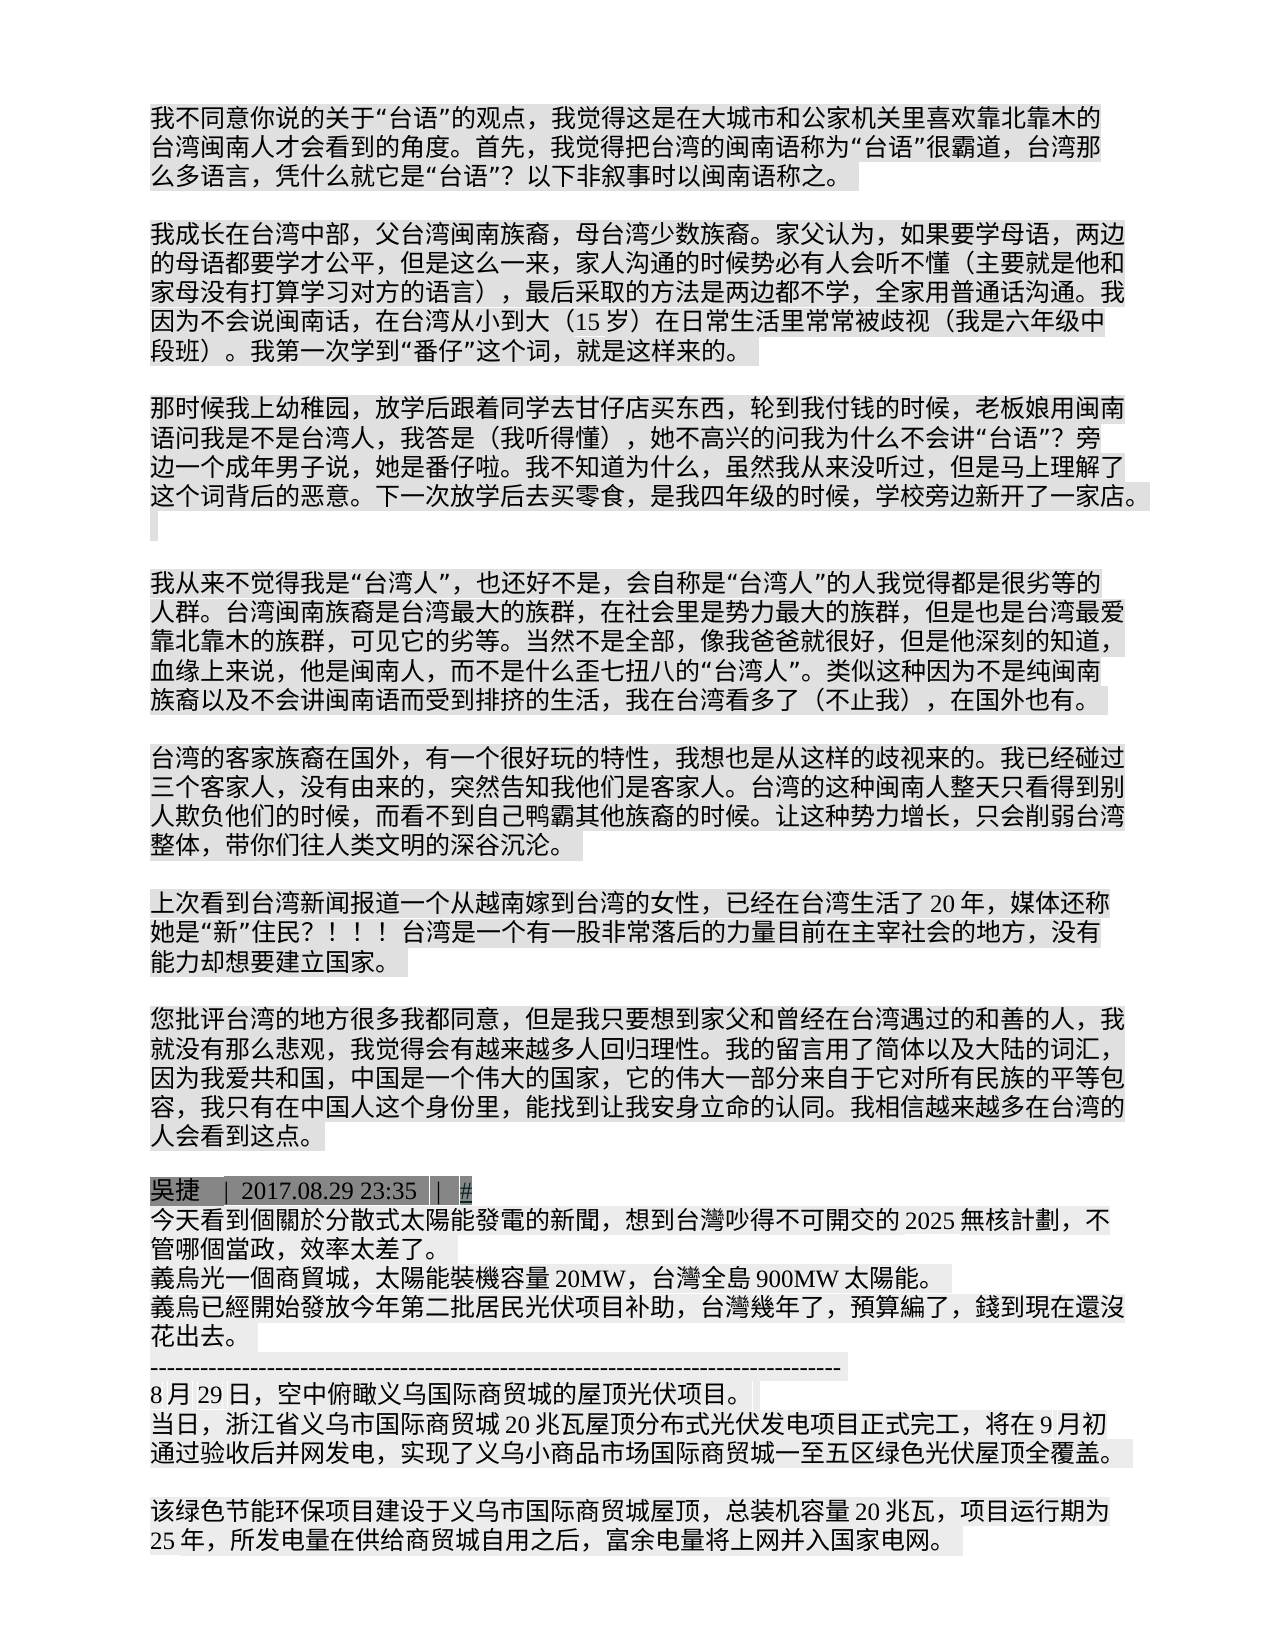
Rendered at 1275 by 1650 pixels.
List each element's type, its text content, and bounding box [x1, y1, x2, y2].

text 吳捷 | 2017.08.29 23:35 | # [150, 1176, 1125, 1206]
text 今天看到個關於分散式太陽能發電的新聞，想到台灣吵得不可開交的2025無核計劃，不管哪個當政，效率太差了。 義烏光一個商貿城，太陽能裝機容量20MW，台灣全島900MW太陽能。 義烏已經開始發放今年第二批居民光伏项目补助，台灣幾年了，預算編了，錢到現在還沒花出去。 ----------------------------------------------------------------------------------- 8月29日，空中俯瞰义乌国际商贸城的屋顶光伏项目。 当日，浙江省义乌市国际商贸城20兆瓦屋顶分布式光伏发电项目正式完工，将在9月初通过验收后并网发电，实现了义乌小商品市场国际商贸城一至五区绿色光伏屋顶全覆盖。 该绿色节能环保项目建设于义乌市国际商贸城屋顶，总装机容量20兆瓦，项目运行期为25年，所发电量在供给商贸城自用之后，富余电量将上网并入国家电网。 ----------------------------------------------------------------------------------- 中国台湾目前的太阳能累计装置量约为935.8MW，距离2025年20GW的目标有不小的距离。经济部能源局局长林全能于28日表示，已订定“太阳光电两年冲刺计划”，目标在2018年6月之际将装置量提高到1.44GW。 ----------------------------------------------------------------------------------- 根据《浙江省人民政府关于进一步加快光伏应用促进产业健康发展的实施意见》(浙政发〔2013〕49号)、《关于转发国家发展改革委发挥价格杠杆作用促进光伏产业健康发展的通知》(浙价资〔2014〕26号)等文件精神，现对我市第一批居民光伏发电补助项目进行公示，具体名单见附表。 2017年居民光伏项目补助清单(第一批) http://www.solarzoom.com/article-92927-1.html ------------------------------------------------------------------------------------ 各相关单位： 根据《义乌市人民政府关于促进光伏产业发展的实施意见》（义政发〔2015〕043号）和《义乌市居民光伏项目市级补助资金申报细则》文件规定，现将我市居民光伏项目市级财政补助申报工作通知如下： 一、申报对象 本次申报对象为2016年7月1日之前完成并网的居民光伏项目建设业主。 二、申报资料 光伏安装企业完成申报资料汇总后,于本月20日前报送项目所在地供电营业厅。市供电公司负责对资料进行初审。 1、居民申报资料： （1）义乌市光伏发电项目补助申请表（附件1）； （2）项目备案材料； （3）供电局装机容量等证明； （4）项目单位千瓦装机容量年发电量小于1000度时，需提供第三方检测机构的检测报告； （5）审核装机容量所需其他的支撑性材料。 2、光伏公司付款依据资料： （1）居民收条，须本人签字并按手印（附件2）； （2）居民身份证复印件； （3）银行流水。 联系人：楼佳韵（经信委） 联系方式：85526771、85533800 骆光跃（供电公司） 联系方式：81563160、81563296 义乌市经济和信息化委员会 2017年7月3日 ------------------------------------------------------------------------------------ 为鼓励民间设置太阳能发电系统，台北市产业发展局设有补助计划。但统计至11月底，该计划申请补助案件仍然挂零，备案数量也只有5件，成效不彰引发质疑。 （照片：台北市政府于福德坑垃圾掩埋场开发太阳能，转型为“能源之丘”。来源：台北市政府） 台北市议员周柏雅调阅资料时发现，台北市建物屋顶经中央能源局同意备案的太阳能设施只有172件；今年新增的更只有5件之少。而今年申请台北市补助的太阳能案件数量挂零，补助执行率相当于0%，质疑北市府态度不够积极。 比对过去状况，2011年台北市民间装置太阳能件数有30件，2012年10件，2013年13件，2014年18件，都比今年的5件来得更多。若与台南市相比，台南市从2011年起每年至少编列1,000万新台币补助，今年更编列了3,000补助金，且到11月底的申请额度已超过2,900万元。 周柏雅表示，台北市以集合式住宅为主，要在住宅屋顶设置太阳能板，必须取得大楼所有权人同意书，相当麻烦。目前此类系统补助比例最高为35%，议员建议改成全额补助、免费安装，以鼓励民众响应。 台北市产发局对此表示，要在台北市住宅大厦推动屋顶型太阳能确实会遇到产权复杂等困难，但台北市的补助比例已是全台最高，会再行研议是否再行提高。市府明年仍会编列350万新台币的预算，主动与民间团队洽谈，以增加其意愿。 产发局也指出，台北市府仍然积极推动公有建物装置太阳能发电设备，上周就与大同公司完成了新专案的签约。目前台北市太阳能板的发电量仅占所有再生能源的发电量3%左右。 台北市因日照时数较短，2011至2014年的每kW系统每日平均发电度数只有2.61度，装置太阳能的诱因较低。经济部能源局仍持续针对北部地区的太阳能系统推出额外趸购加成，2017年的加成比例15%比2016年的12.5%更高，希望能鼓励更多民众装设太阳能。 原标题:北市2016年太阳能补助，至今执行率0% [150, 1206, 1125, 1556]
text 陈真老师： 我不同意你说的关于“台语”的观点，我觉得这是在大城市和公家机关里喜欢靠北靠木的台湾闽南人才会看到的角度。首先，我觉得把台湾的闽南语称为“台语”很霸道，台湾那么多语言，凭什么就它是“台语”？以下非叙事时以闽南语称之。 我成长在台湾中部，父台湾闽南族裔，母台湾少数族裔。家父认为，如果要学母语，两边的母语都要学才公平，但是这么一来，家人沟通的时候势必有人会听不懂（主要就是他和家母没有打算学习对方的语言），最后采取的方法是两边都不学，全家用普通话沟通。我因为不会说闽南话，在台湾从小到大（15岁）在日常生活里常常被歧视（我是六年级中段班）。我第一次学到“番仔”这个词，就是这样来的。 那时候我上幼稚园，放学后跟着同学去甘仔店买东西，轮到我付钱的时候，老板娘用闽南语问我是不是台湾人，我答是（我听得懂），她不高兴的问我为什么不会讲“台语”？旁边一个成年男子说，她是番仔啦。我不知道为什么，虽然我从来没听过，但是马上理解了这个词背后的恶意。下一次放学后去买零食，是我四年级的时候，学校旁边新开了一家店。 我从来不觉得我是“台湾人”，也还好不是，会自称是“台湾人”的人我觉得都是很劣等的人群。台湾闽南族裔是台湾最大的族群，在社会里是势力最大的族群，但是也是台湾最爱靠北靠木的族群，可见它的劣等。当然不是全部，像我爸爸就很好，但是他深刻的知道，血缘上来说，他是闽南人，而不是什么歪七扭八的“台湾人”。类似这种因为不是纯闽南族裔以及不会讲闽南语而受到排挤的生活，我在台湾看多了（不止我），在国外也有。 台湾的客家族裔在国外，有一个很好玩的特性，我想也是从这样的歧视来的。我已经碰过三个客家人，没有由来的，突然告知我他们是客家人。台湾的这种闽南人整天只看得到别人欺负他们的时候，而看不到自己鸭霸其他族裔的时候。让这种势力增长，只会削弱台湾整体，带你们往人类文明的深谷沉沦。 上次看到台湾新闻报道一个从越南嫁到台湾的女性，已经在台湾生活了20年，媒体还称她是“新”住民？！！！台湾是一个有一股非常落后的力量目前在主宰社会的地方，没有能力却想要建立国家。 您批评台湾的地方很多我都同意，但是我只要想到家父和曾经在台湾遇过的和善的人，我就没有那么悲观，我觉得会有越来越多人回归理性。我的留言用了简体以及大陆的词汇，因为我爱共和国，中国是一个伟大的国家，它的伟大一部分来自于它对所有民族的平等包容，我只有在中国人这个身份里，能找到让我安身立命的认同。我相信越来越多在台湾的人会看到这点。 [150, 75, 1125, 1151]
